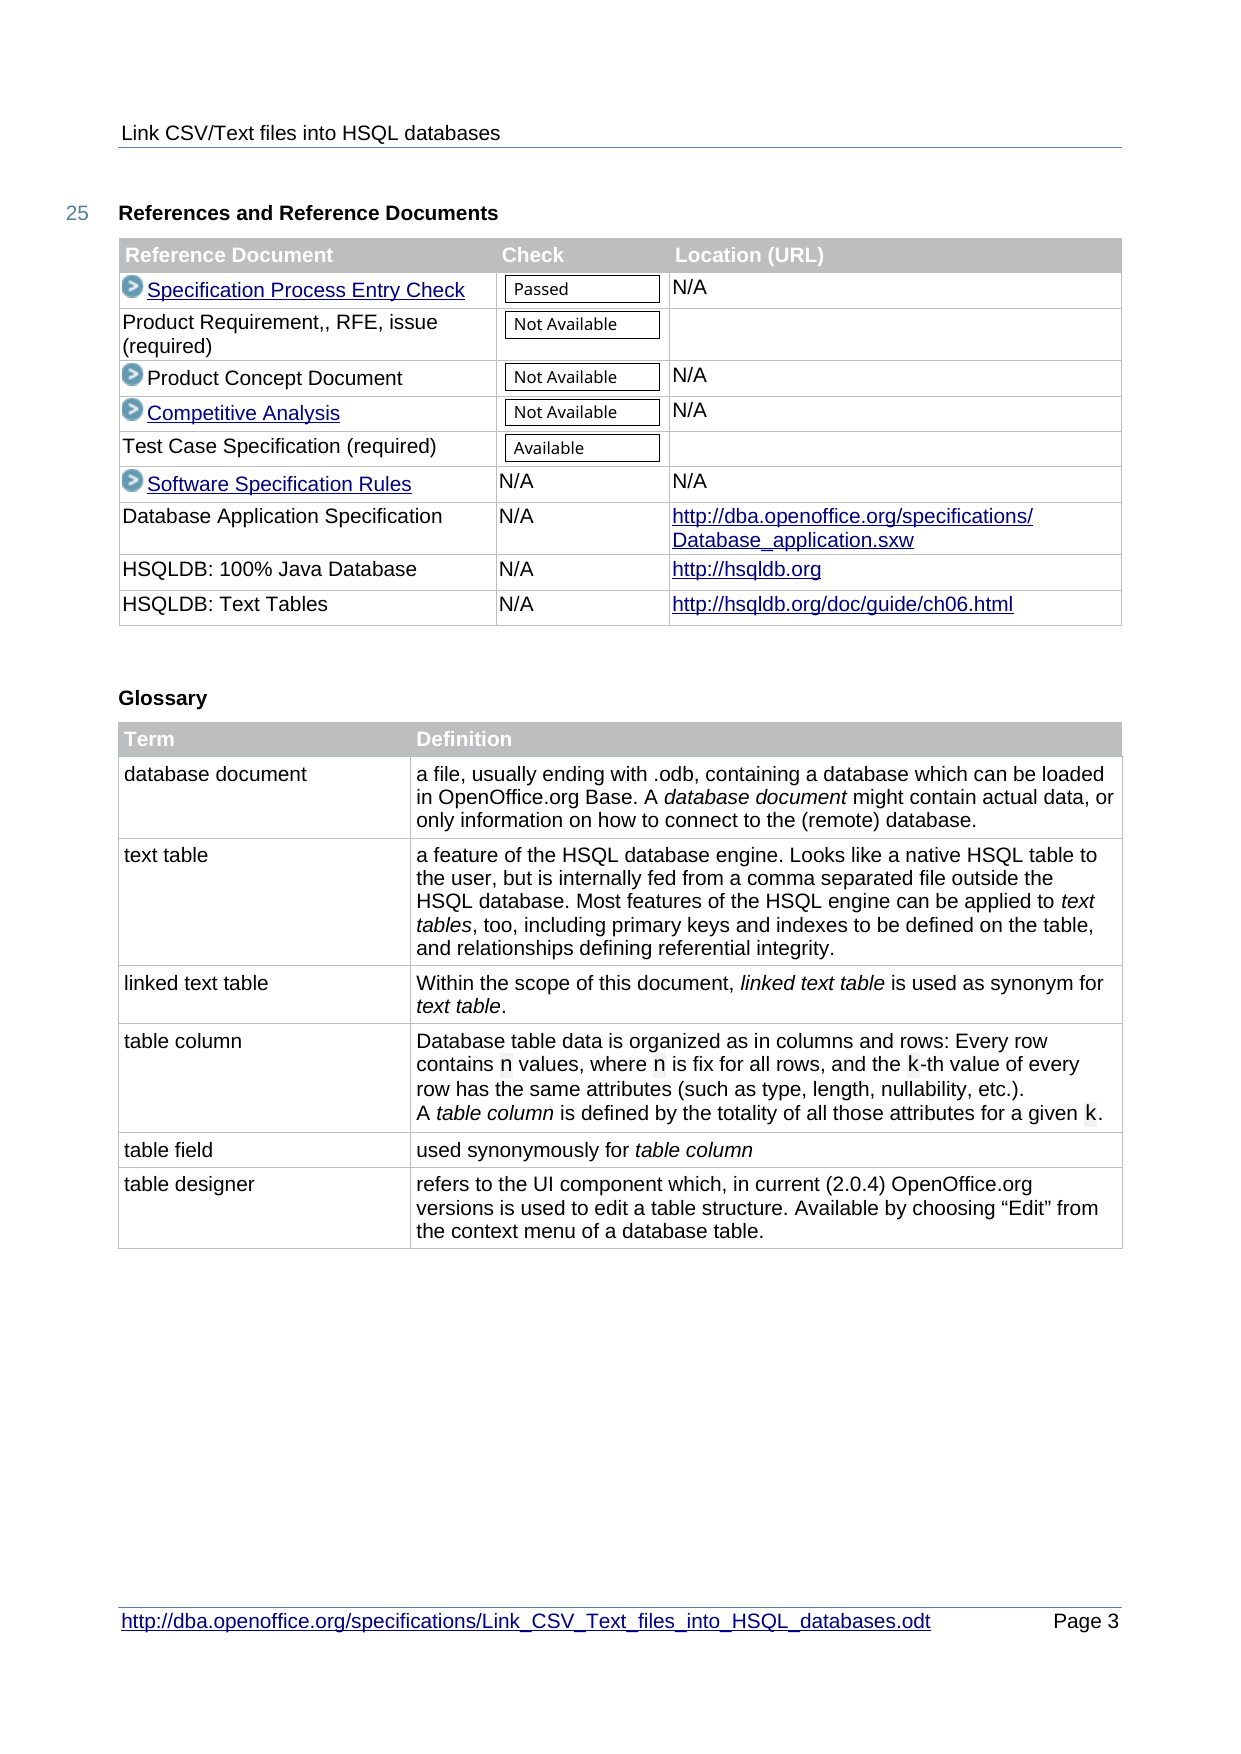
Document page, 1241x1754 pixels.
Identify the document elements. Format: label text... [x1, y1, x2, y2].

table_cell database document [119, 757, 410, 838]
table_cell [497, 273, 669, 308]
subtitle References and Reference Documents [118, 202, 1122, 225]
table_cell N/A [497, 591, 669, 625]
table_cell [497, 432, 669, 466]
table_cell Specification Process Entry Check [120, 273, 496, 308]
table_cell Database Application Specification [120, 503, 496, 554]
table_cell [497, 361, 669, 396]
picture [122, 363, 147, 386]
table_header Reference Document [119, 238, 496, 273]
table_cell [497, 397, 669, 431]
table_cell Software Specification Rules [120, 467, 496, 502]
table_cell N/A [497, 467, 669, 502]
table_cell N/A [497, 503, 669, 554]
table_cell <Please enter location here> [670, 309, 1121, 360]
table_cell http://hsqldb.org/doc/guide/ch06.html [670, 591, 1121, 625]
table_cell HSQLDB: Text Tables [120, 591, 496, 625]
table_cell Product Concept Document [120, 361, 496, 396]
table_cell linked text table [119, 966, 410, 1023]
table_cell table column [119, 1024, 410, 1132]
table_header Definition [410, 722, 1122, 756]
table_cell http://dba.openoffice.org/specifications/Database_application.sxw [670, 503, 1121, 554]
table_cell Test Case Specification (required) [120, 432, 496, 466]
picture [122, 275, 147, 298]
table_cell http://hsqldb.org [670, 555, 1121, 590]
table_cell N/A [670, 397, 1121, 431]
picture [122, 398, 147, 421]
table_cell [497, 309, 669, 360]
table_cell HSQLDB: 100% Java Database [120, 555, 496, 590]
table_header Check [497, 238, 669, 273]
table_cell text table [119, 839, 410, 965]
table_cell used synonymously for table column [411, 1133, 1122, 1167]
subtitle Glossary [118, 686, 1122, 709]
table_cell N/A [497, 555, 669, 590]
table_header Term [118, 722, 410, 756]
table_cell N/A [670, 467, 1121, 502]
table_cell table designer [119, 1168, 410, 1248]
table_cell refers to the UI component which, in current (2.0.4) OpenOffice.org versions is used to edit a table structure. Available by choosing “Edit” from the context menu of a database table. [411, 1168, 1122, 1248]
table_cell table field [119, 1133, 410, 1167]
table_cell N/A [670, 273, 1121, 308]
table_cell N/A [670, 361, 1121, 396]
table_header Location (URL) [670, 238, 1122, 273]
table_cell <Please enter location here> [670, 432, 1121, 466]
table_cell Product Requirement,, RFE, issue (required) [120, 309, 496, 360]
table_cell a feature of the HSQL database engine. Looks like a native HSQL table to the user, but is internally fed from a comma separated file outside the HSQL database. Most features of the HSQL engine can be applied to text tables, too, including primary keys and indexes to be defined on the table, and relationships defining referential integrity. [411, 839, 1122, 965]
table_cell Database table data is organized as in columns and rows: Every row contains n values, where n is fix for all rows, and the k-th value of every row has the same attributes (such as type, length, nullability, etc.). A table column is defined by the totality of all those attributes for a given k. [411, 1024, 1122, 1132]
picture [122, 469, 147, 492]
table_cell a file, usually ending with .odb, containing a database which can be loaded in OpenOffice.org Base. A database document might contain actual data, or only information on how to connect to the (remote) database. [411, 757, 1122, 838]
table_cell Competitive Analysis [120, 397, 496, 431]
table_cell Within the scope of this document, linked text table is used as synonym for text table. [411, 966, 1122, 1023]
